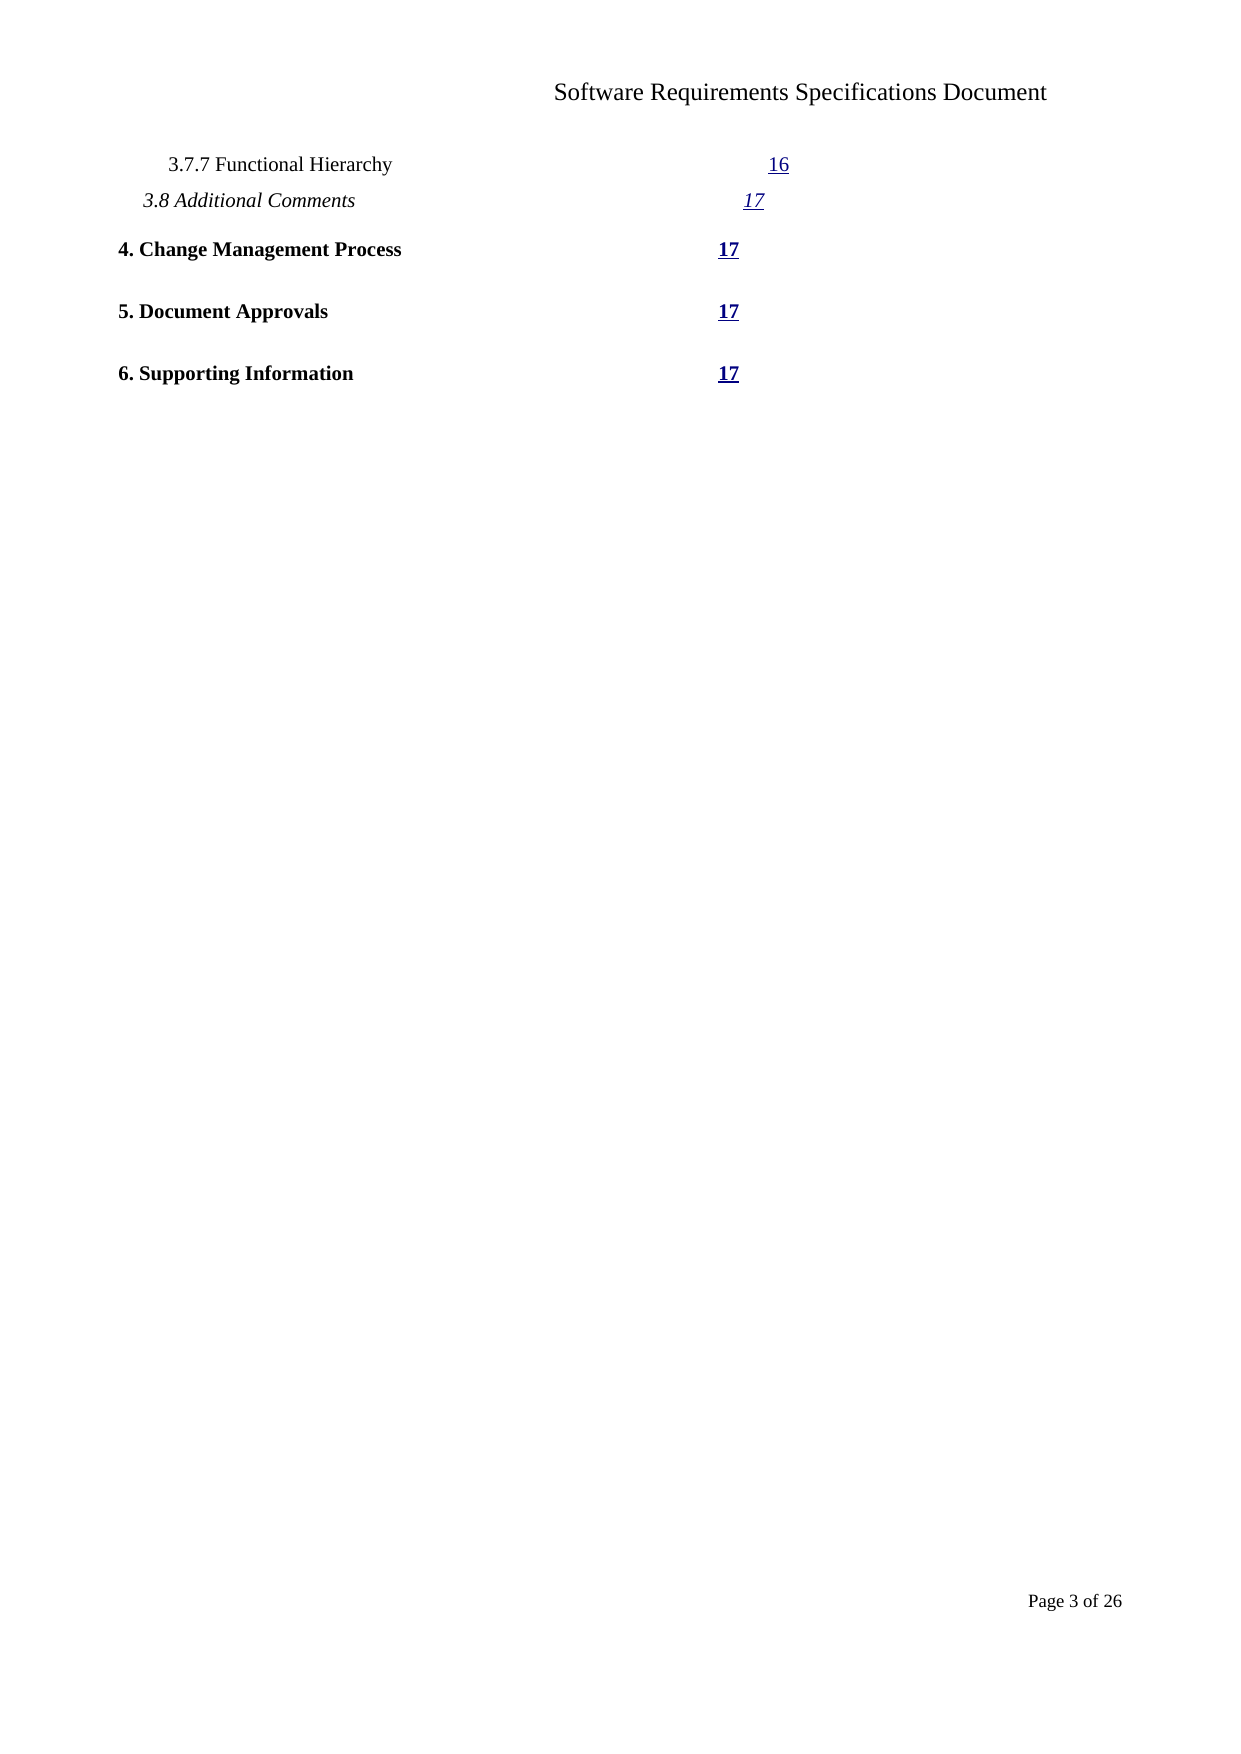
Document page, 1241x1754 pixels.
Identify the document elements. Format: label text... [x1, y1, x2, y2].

text 6. Supporting Information 17 [118, 361, 1047, 384]
text 4. Change Management Process 17 [118, 237, 1047, 261]
text 5. Document Approvals 17 [118, 299, 1047, 323]
text 3.7.7 Functional Hierarchy 16 [168, 152, 1122, 176]
text 3.8 Additional Comments 17 [143, 188, 1122, 212]
